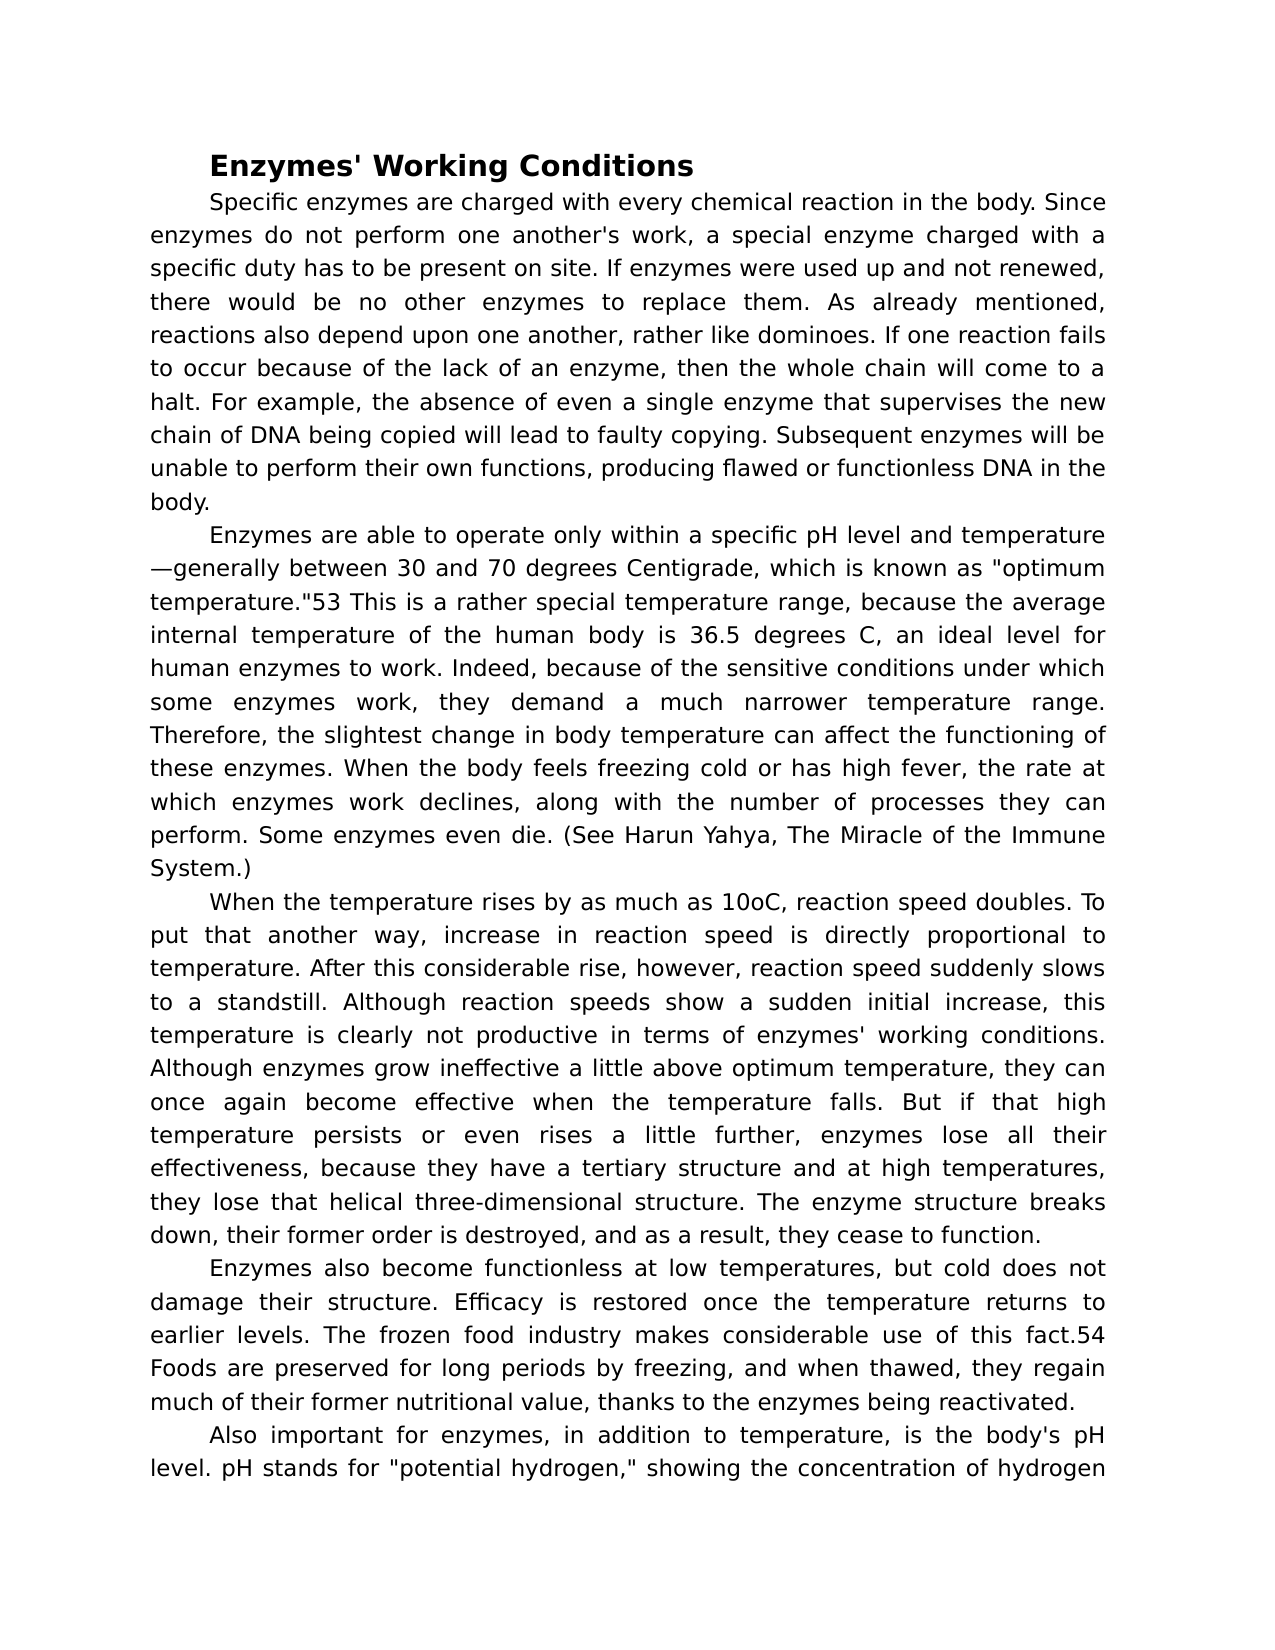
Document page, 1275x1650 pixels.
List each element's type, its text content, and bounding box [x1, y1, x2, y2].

text Enzymes also become functionless at low temperatures, but cold does not damage their structure. Efficacy is restored once the temperature returns to earlier levels. The frozen food industry makes considerable use of this fact.54 Foods are preserved for long periods by freezing, and when thawed, they regain much of their former nutritional value, thanks to the enzymes being reactivated. [150, 1250, 1107, 1417]
text Enzymes are able to operate only within a specific pH level and temperature—generally between 30 and 70 degrees Centigrade, which is known as "optimum temperature."53 This is a rather special temperature range, because the average internal temperature of the human body is 36.5 degrees C, an ideal level for human enzymes to work. Indeed, because of the sensitive conditions under which some enzymes work, they demand a much narrower temperature range. Therefore, the slightest change in body temperature can affect the functioning of these enzymes. When the body feels freezing cold or has high fever, the rate at which enzymes work declines, along with the number of processes they can perform. Some enzymes even die. (See Harun Yahya, The Miracle of the Immune System.) [150, 517, 1107, 883]
text When the temperature rises by as much as 10oC, reaction speed doubles. To put that another way, increase in reaction speed is directly proportional to temperature. After this considerable rise, however, reaction speed suddenly slows to a standstill. Although reaction speeds show a sudden initial increase, this temperature is clearly not productive in terms of enzymes' working conditions. Although enzymes grow ineffective a little above optimum temperature, they can once again become effective when the temperature falls. But if that high temperature persists or even rises a little further, enzymes lose all their effectiveness, because they have a tertiary structure and at high temperatures, they lose that helical three-dimensional structure. The enzyme structure breaks down, their former order is destroyed, and as a result, they cease to function. [150, 883, 1107, 1250]
text Enzymes' Working Conditions [150, 150, 1107, 183]
text Also important for enzymes, in addition to temperature, is the body's pH level. pH stands for "potential hydrogen," showing the concentration of hydrogen [150, 1417, 1107, 1483]
text Specific enzymes are charged with every chemical reaction in the body. Since enzymes do not perform one another's work, a special enzyme charged with a specific duty has to be present on site. If enzymes were used up and not renewed, there would be no other enzymes to replace them. As already mentioned, reactions also depend upon one another, rather like dominoes. If one reaction fails to occur because of the lack of an enzyme, then the whole chain will come to a halt. For example, the absence of even a single enzyme that supervises the new chain of DNA being copied will lead to faulty copying. Subsequent enzymes will be unable to perform their own functions, producing flawed or functionless DNA in the body. [150, 183, 1107, 517]
